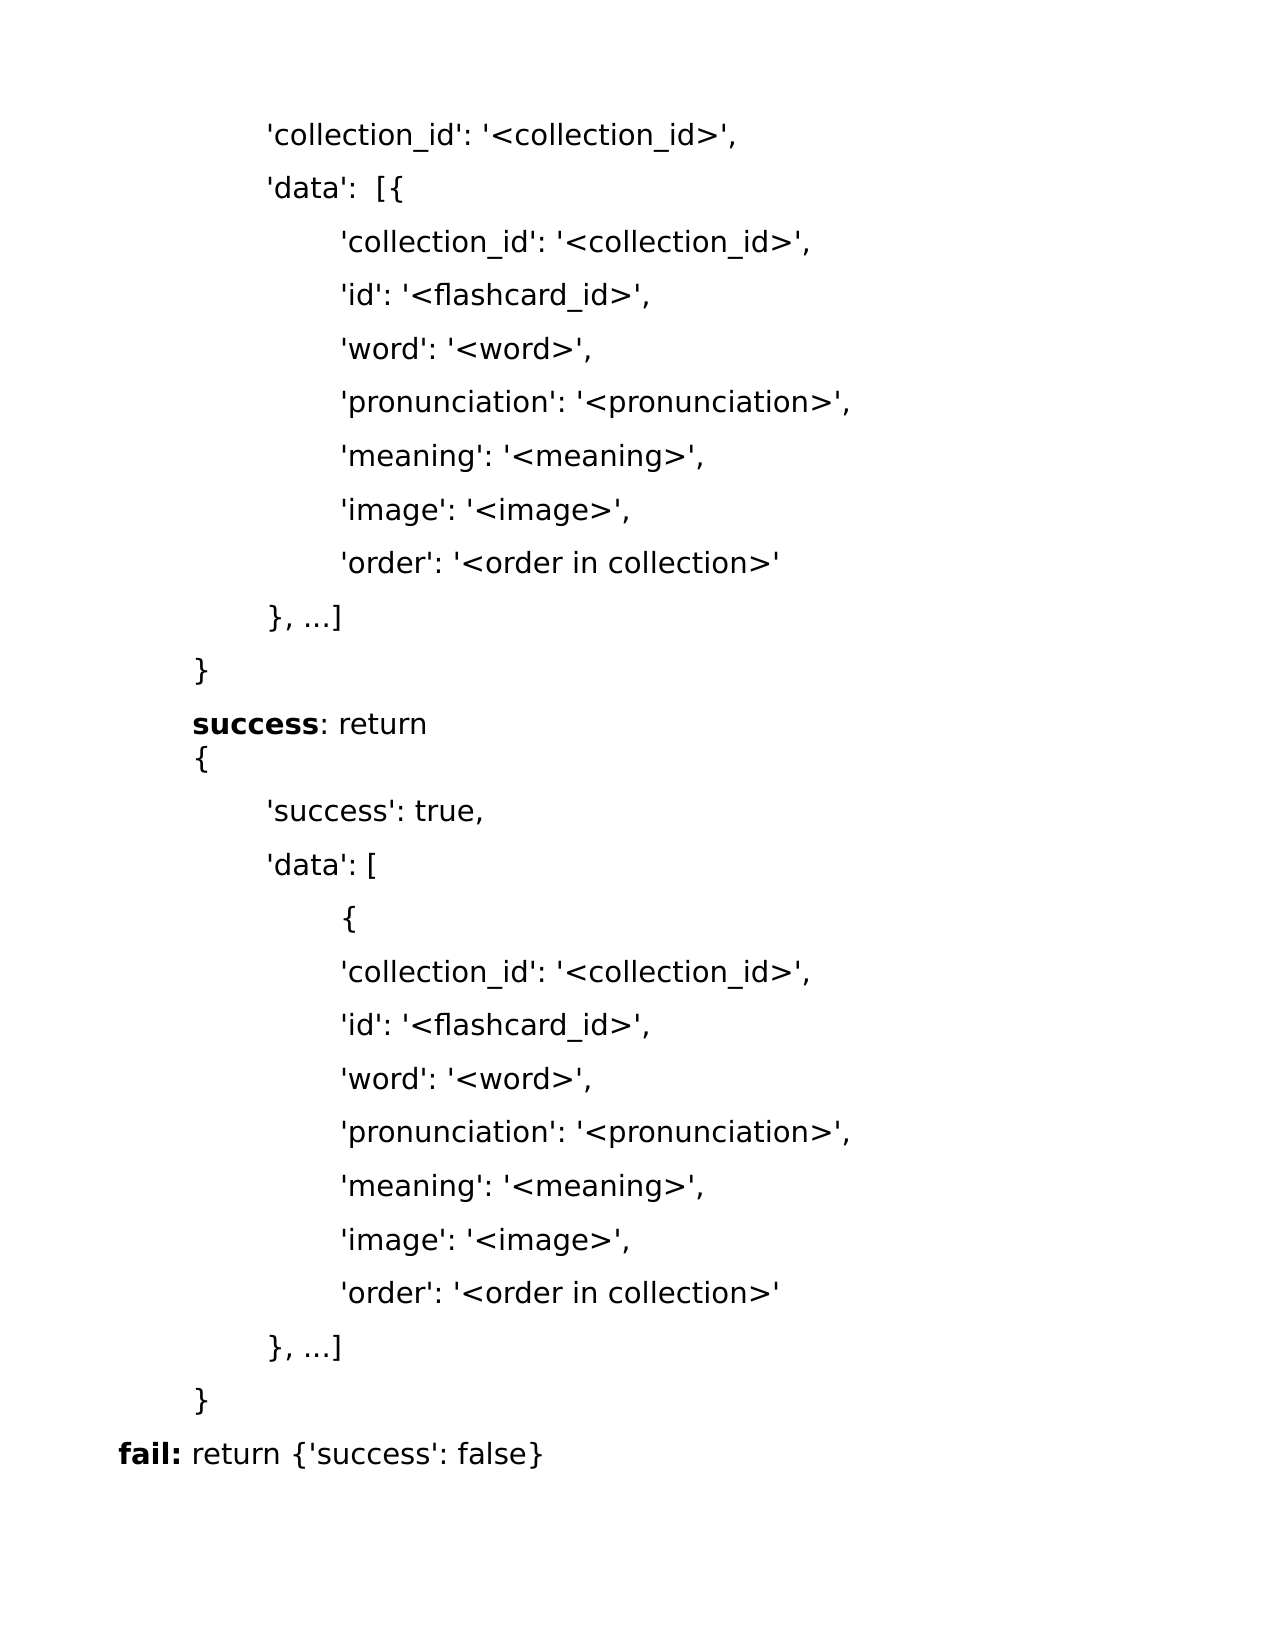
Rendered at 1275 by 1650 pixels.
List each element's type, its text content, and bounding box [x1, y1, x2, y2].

text 'order': '<order in collection>' [118, 546, 1157, 580]
text } [118, 653, 1157, 687]
text 'data': [ [118, 848, 1157, 882]
text 'id': '<flashcard_id>', [118, 1009, 1157, 1043]
text 'order': '<order in collection>' [118, 1276, 1157, 1310]
text 'meaning': '<meaning>', [118, 1169, 1157, 1203]
text 'collection_id': '<collection_id>', [118, 955, 1157, 989]
text { [118, 741, 1157, 775]
text 'success': true, [118, 794, 1157, 828]
text }, ...] [118, 600, 1157, 634]
text }, ...] [118, 1330, 1157, 1364]
text 'pronunciation': '<pronunciation>', [118, 386, 1157, 420]
text } [118, 1383, 1157, 1417]
text 'image': '<image>', [118, 1223, 1157, 1257]
text 'image': '<image>', [118, 493, 1157, 527]
text fail: return {'success': false} [118, 1437, 1157, 1471]
text 'data': [{ [118, 172, 1157, 206]
text 'id': '<flashcard_id>', [118, 279, 1157, 313]
text { [118, 902, 1157, 936]
text success: return [118, 707, 1157, 741]
text 'meaning': '<meaning>', [118, 439, 1157, 473]
text 'word': '<word>', [118, 1062, 1157, 1096]
text 'collection_id': '<collection_id>', [118, 225, 1157, 259]
text 'collection_id': '<collection_id>', [118, 118, 1157, 152]
text 'pronunciation': '<pronunciation>', [118, 1116, 1157, 1150]
text 'word': '<word>', [118, 332, 1157, 366]
